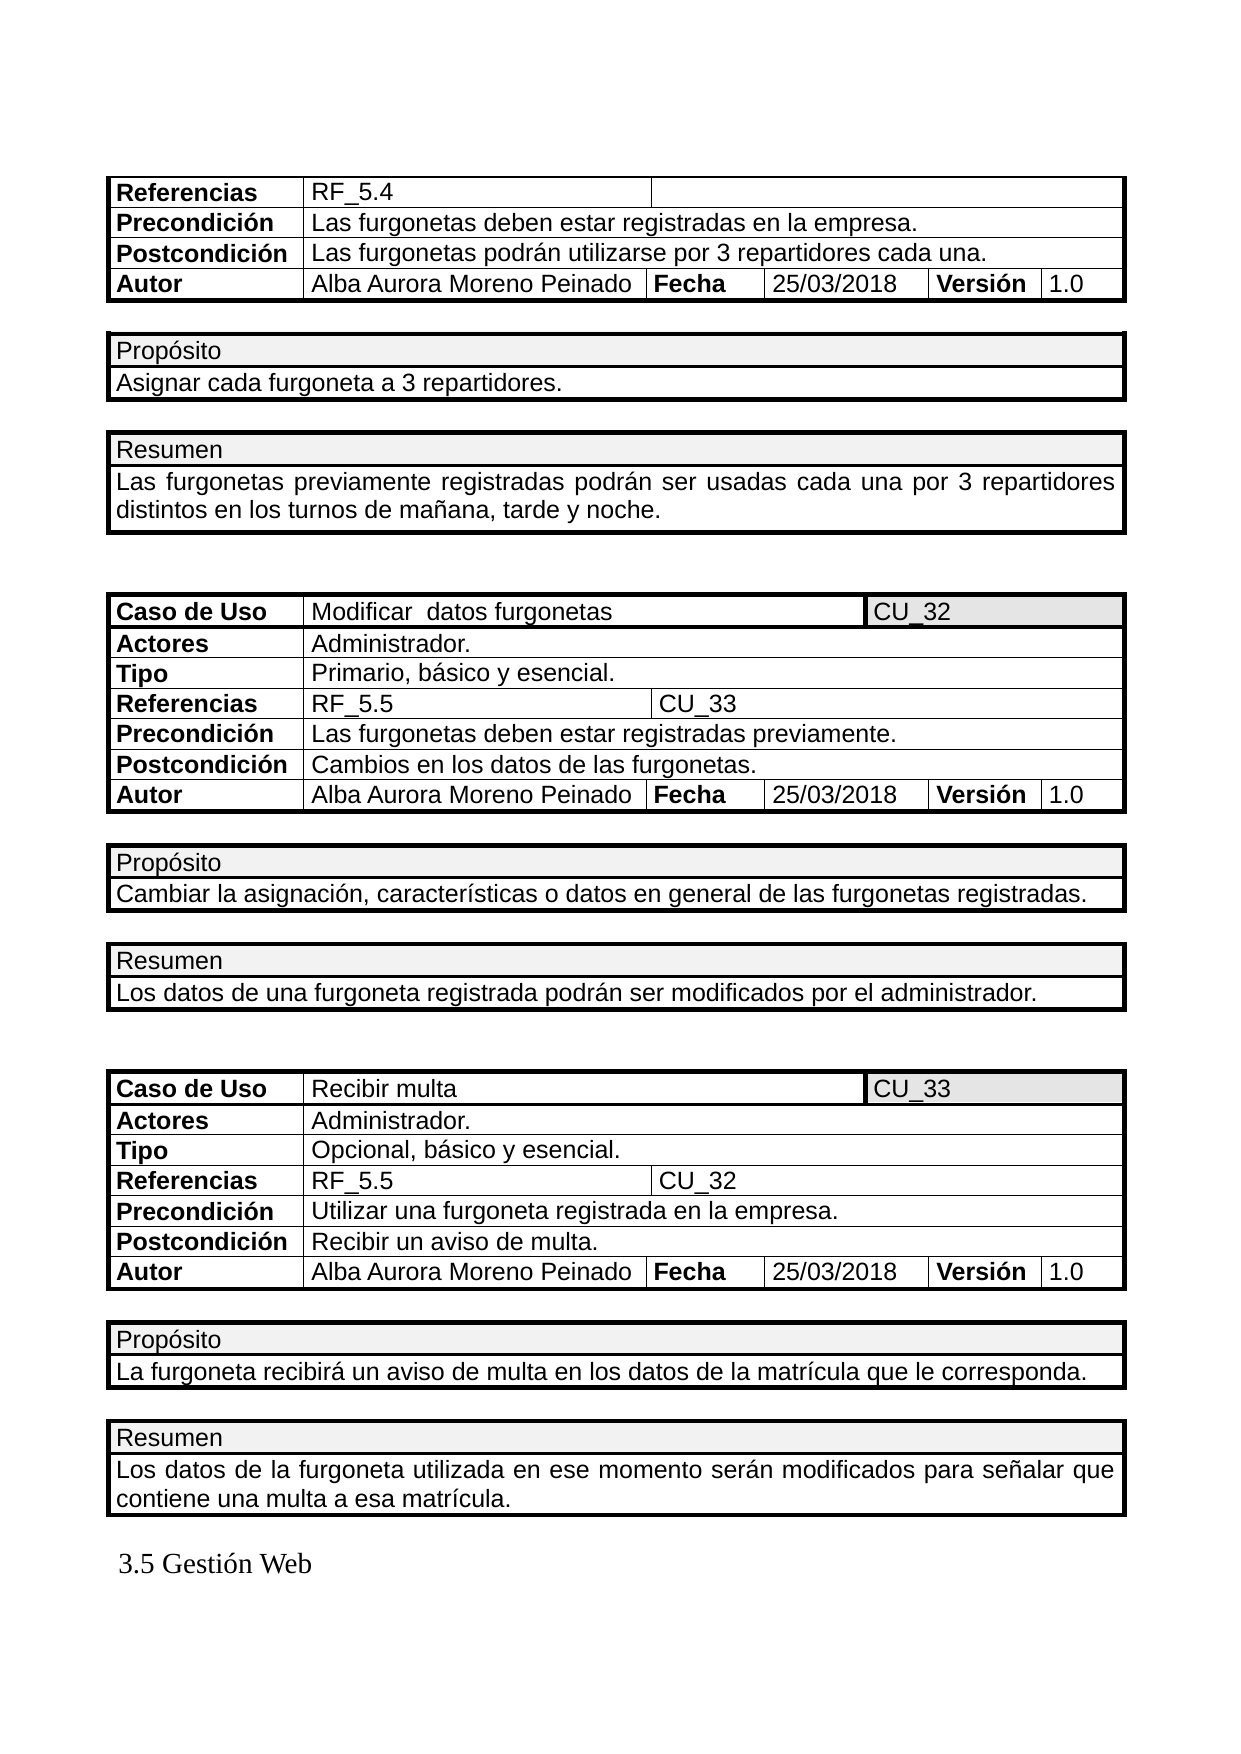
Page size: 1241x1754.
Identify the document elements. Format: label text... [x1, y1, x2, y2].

table_cell Actores [111, 629, 303, 657]
table_cell Cambios en los datos de las furgonetas. [304, 750, 1122, 779]
table_cell CU_33 [652, 689, 1122, 718]
table_cell Tipo [111, 658, 303, 688]
table_cell Opcional, básico y esencial. [304, 1135, 1122, 1165]
table_cell Autor [111, 1257, 303, 1286]
table_cell Precondición [111, 208, 303, 237]
table_cell Versión [929, 1257, 1041, 1286]
table_cell Versión [929, 269, 1041, 298]
table_cell Referencias [111, 689, 303, 718]
table_cell 25/03/2018 [765, 1257, 928, 1286]
table_cell RF_5.5 [304, 1166, 651, 1195]
table_cell 25/03/2018 [765, 269, 928, 298]
table_cell Las furgonetas deben estar registradas previamente. [304, 719, 1122, 748]
table_cell Postcondición [111, 1227, 303, 1256]
table_cell Tipo [111, 1135, 303, 1165]
table_cell Fecha [647, 1257, 764, 1286]
table_cell Las furgonetas podrán utilizarse por 3 repartidores cada una. [304, 238, 1122, 268]
table_cell Precondición [111, 719, 303, 748]
table_cell Actores [111, 1106, 303, 1134]
table_header CU_32 [868, 597, 1122, 625]
table_cell RF_5.4 [304, 178, 651, 207]
table_header Resumen [111, 435, 1122, 464]
table_cell 1.0 [1042, 780, 1122, 809]
table_cell Cambiar la asignación, características o datos en general de las furgonetas registradas. [111, 879, 1122, 908]
table_cell Los datos de la furgoneta utilizada en ese momento serán modificados para señalar que contiene una multa a esa matrícula. [111, 1455, 1122, 1513]
table_header Resumen [111, 946, 1122, 975]
text 3.5 Gestión Web [118, 1546, 1122, 1580]
table_cell [652, 178, 1122, 207]
table_header CU_33 [868, 1074, 1122, 1102]
table_header Propósito [111, 336, 1122, 365]
table_header Modificar datos furgonetas [304, 597, 863, 625]
table_cell Alba Aurora Moreno Peinado [304, 1257, 646, 1286]
table_cell RF_5.5 [304, 689, 651, 718]
table_header Recibir multa [304, 1074, 863, 1102]
table_cell Referencias [111, 1166, 303, 1195]
table_cell Fecha [647, 780, 764, 809]
table_cell Versión [929, 780, 1041, 809]
table_cell Primario, básico y esencial. [304, 658, 1122, 688]
table_cell Recibir un aviso de multa. [304, 1227, 1122, 1256]
table_header Resumen [111, 1423, 1122, 1452]
table_header Propósito [111, 848, 1122, 876]
table_cell Administrador. [304, 629, 1122, 657]
table_cell Las furgonetas previamente registradas podrán ser usadas cada una por 3 repartidores distintos en los turnos de mañana, tarde y noche. [111, 467, 1122, 530]
table_cell 1.0 [1042, 1257, 1122, 1286]
table_header Propósito [111, 1325, 1122, 1353]
table_cell CU_32 [652, 1166, 1122, 1195]
table_cell La furgoneta recibirá un aviso de multa en los datos de la matrícula que le corresponda. [111, 1356, 1122, 1385]
table_cell Alba Aurora Moreno Peinado [304, 780, 646, 809]
table_cell Postcondición [111, 238, 303, 268]
table_header Caso de Uso [111, 1074, 303, 1102]
table_cell Referencias [111, 178, 303, 207]
table_cell Los datos de una furgoneta registrada podrán ser modificados por el administrador. [111, 978, 1122, 1007]
table_cell Precondición [111, 1196, 303, 1226]
table_cell Asignar cada furgoneta a 3 repartidores. [111, 368, 1122, 397]
table_cell 1.0 [1042, 269, 1122, 298]
table_cell Postcondición [111, 750, 303, 779]
table_cell Utilizar una furgoneta registrada en la empresa. [304, 1196, 1122, 1226]
table_cell Las furgonetas deben estar registradas en la empresa. [304, 208, 1122, 237]
table_cell 25/03/2018 [765, 780, 928, 809]
table_cell Autor [111, 780, 303, 809]
table_header Caso de Uso [111, 597, 303, 625]
table_cell Administrador. [304, 1106, 1122, 1134]
table_cell Autor [111, 269, 303, 298]
table_cell Fecha [647, 269, 764, 298]
table_cell Alba Aurora Moreno Peinado [304, 269, 646, 298]
